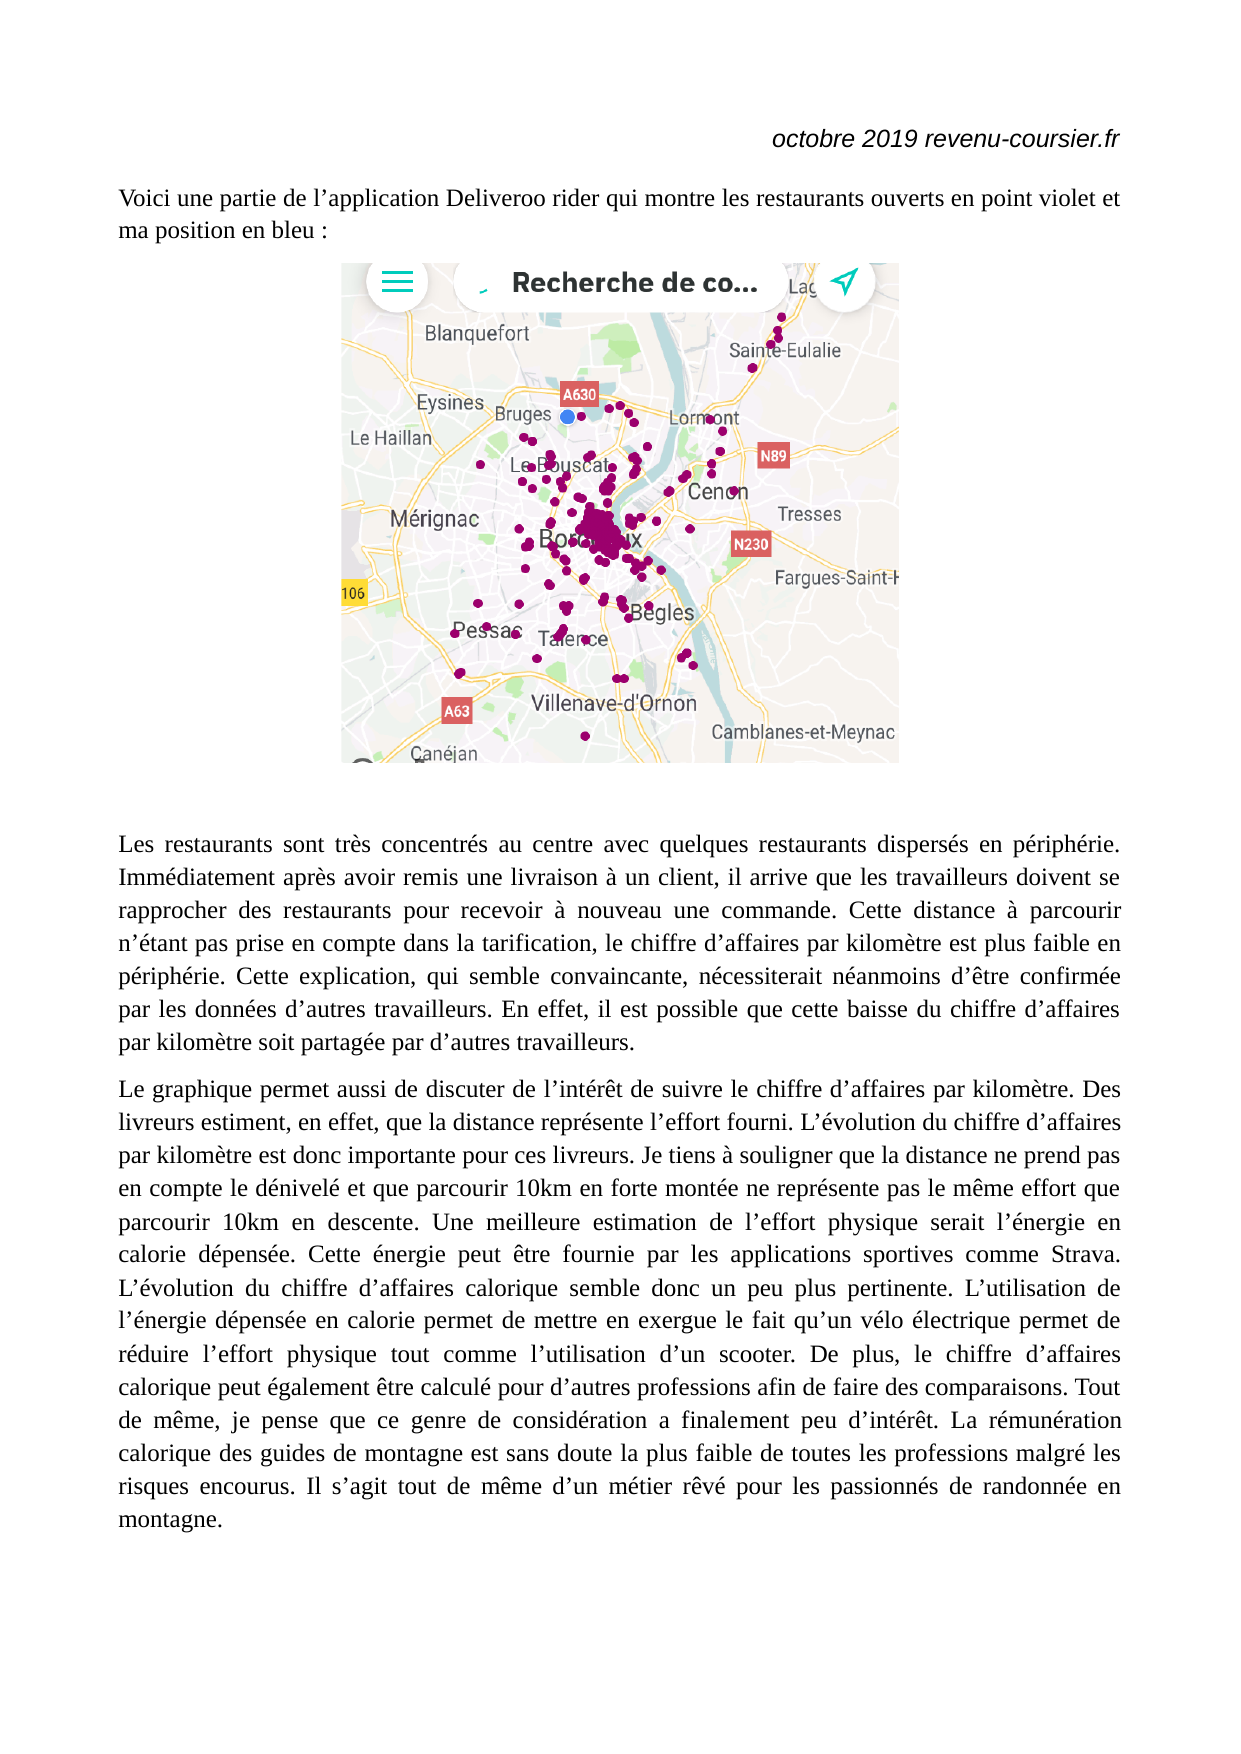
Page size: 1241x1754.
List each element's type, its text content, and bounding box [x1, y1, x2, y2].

text Le graphique permet aussi de discuter de l’intérêt de suivre le chiffre d’affaires par kilomètre. Des livreurs estiment, en effet, que la distance représente l’effort fourni. L’évolution du chiffre d’affaires par kilomètre est donc importante pour ces livreurs. Je tiens à souligner que la distance ne prend pas en compte le dénivelé et que parcourir 10km en forte montée ne représente pas le même effort que parcourir 10km en descente. Une meilleure estimation de l’effort physique serait l’énergie en calorie dépensée. Cette énergie peut être fournie par les applications sportives comme Strava. L’évolution du chiffre d’affaires calorique semble donc un peu plus pertinente. L’utilisation de l’énergie dépensée en calorie permet de mettre en exergue le fait qu’un vélo électrique permet de réduire l’effort physique tout comme l’utilisation d’un scooter. De plus, le chiffre d’affaires calorique peut également être calculé pour d’autres professions afin de faire des comparaisons. Tout de même, je pense que ce genre de considération a finalement peu d’intérêt. La rémunération calorique des guides de montagne est sans doute la plus faible de toutes les professions malgré les risques encourus. Il s’agit tout de même d’un métier rêvé pour les passionnés de randonnée en montagne. [118, 1074, 1122, 1532]
text Les restaurants sont très concentrés au centre avec quelques restaurants dispersés en périphérie. Immédiatement après avoir remis une livraison à un client, il arrive que les travailleurs doivent se rapprocher des restaurants pour recevoir à nouveau une commande. Cette distance à parcourir n’étant pas prise en compte dans la tarification, le chiffre d’affaires par kilomètre est plus faible en périphérie. Cette explication, qui semble convaincante, nécessiterait néanmoins d’être confirmée par les données d’autres travailleurs. En effet, il est possible que cette baisse du chiffre d’affaires par kilomètre soit partagée par d’autres travailleurs. [118, 829, 1122, 1056]
picture [341, 263, 899, 652]
text Voici une partie de l’application Deliveroo rider qui montre les restaurants ouverts en point violet et ma position en bleu : [118, 183, 1122, 244]
